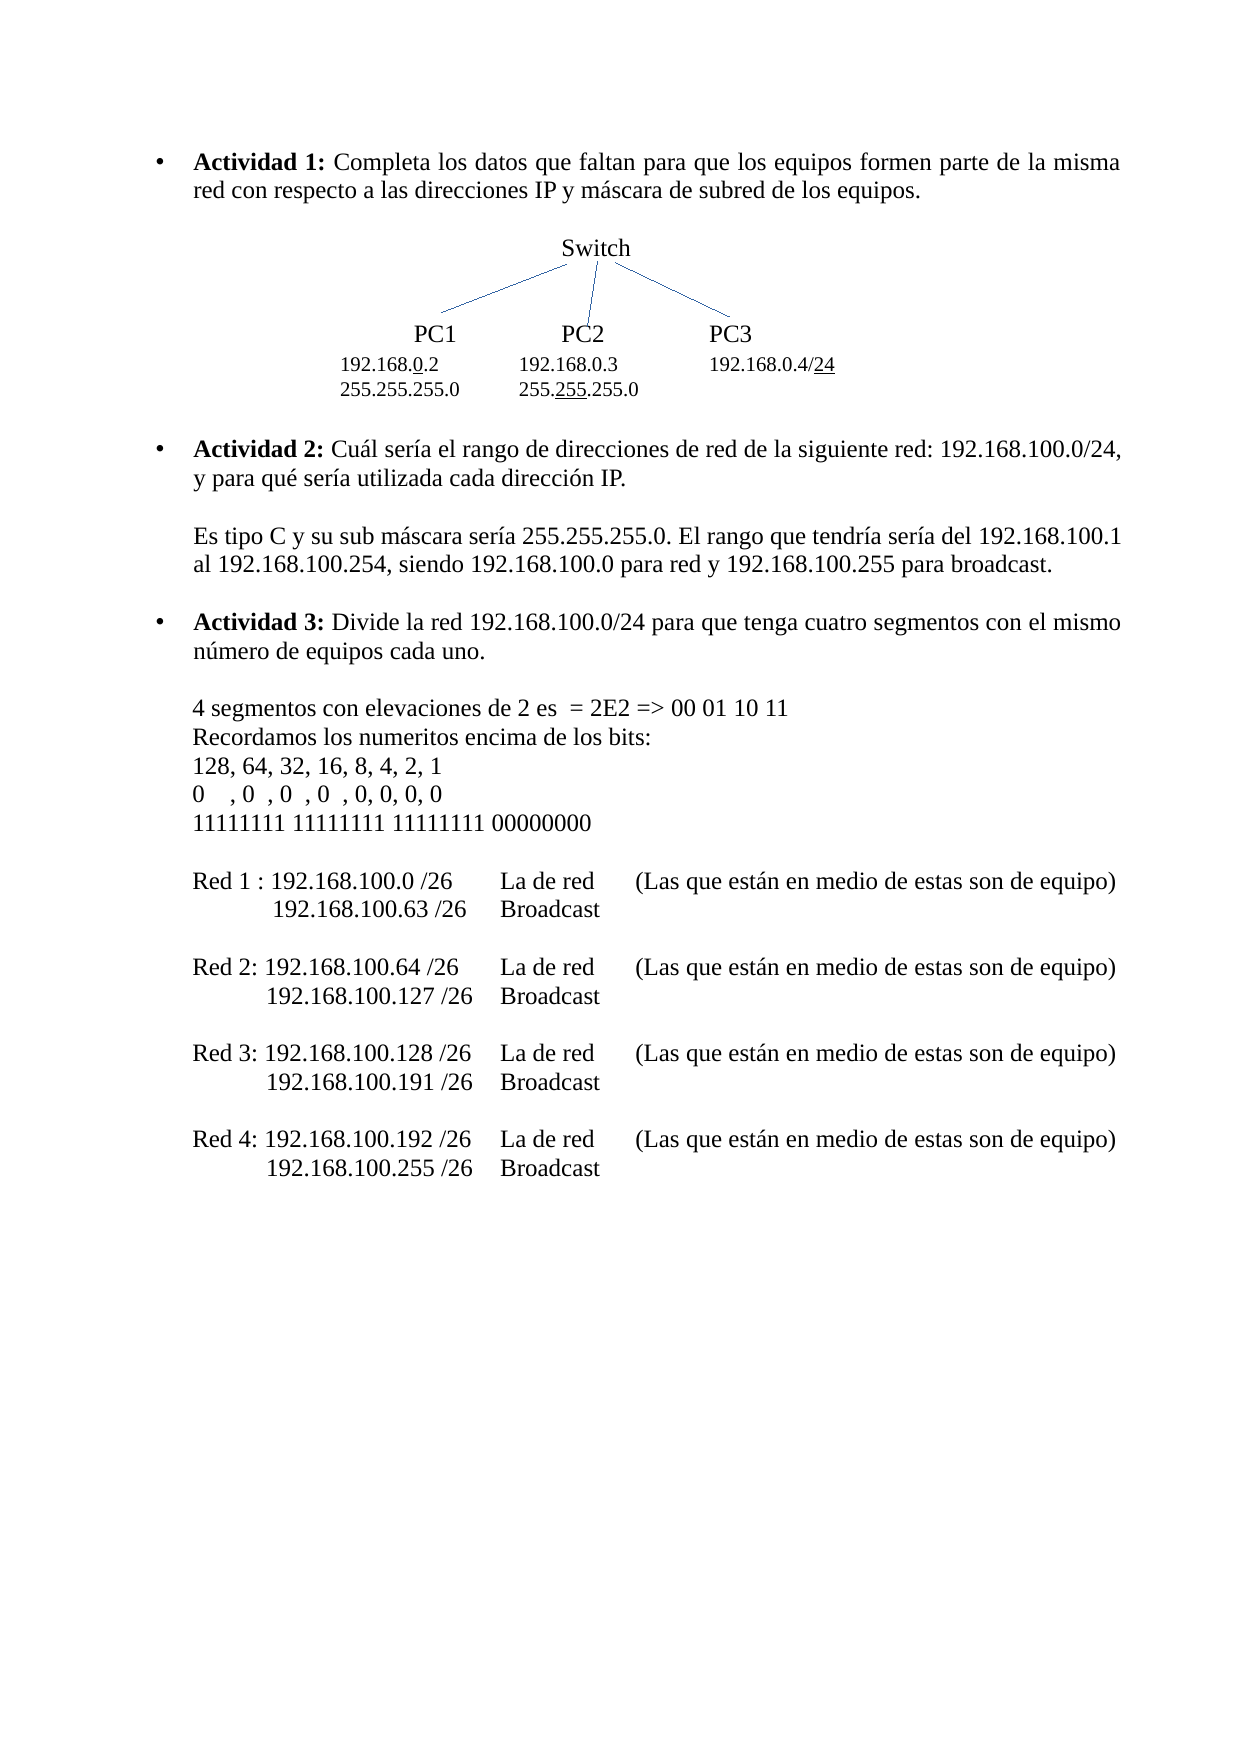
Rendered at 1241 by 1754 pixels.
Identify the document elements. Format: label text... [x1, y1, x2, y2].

text Red 3: 192.168.100.128 /26 La de red (Las que están en medio de estas son de equipo) [118, 1038, 1122, 1067]
text 192.168.0.2 192.168.0.3 192.168.0.4/24 [118, 348, 1122, 377]
text 11111111 11111111 11111111 00000000 [118, 808, 1122, 837]
list Actividad 2: Cuál sería el rango de direcciones de red de la siguiente red: 192.168.100.0/24, y para qué sería utilizada cada dirección IP. [156, 434, 1122, 492]
text Switch [118, 233, 1122, 262]
text Red 1 : 192.168.100.0 /26 La de red (Las que están en medio de estas son de equipo) [118, 866, 1122, 894]
list Es tipo C y su sub máscara sería 255.255.255.0. El rango que tendría sería del 192.168.100.1 al 192.168.100.254, siendo 192.168.100.0 para red y 192.168.100.255 para broadcast. [156, 521, 1122, 578]
text PC1 PC2 PC3 [118, 319, 1122, 348]
text 0 , 0 , 0 , 0 , 0, 0, 0, 0 [118, 779, 1122, 808]
list Actividad 3: Divide la red 192.168.100.0/24 para que tenga cuatro segmentos con el mismo número de equipos cada uno. [156, 607, 1122, 664]
text 192.168.100.63 /26 Broadcast [118, 894, 1122, 923]
text 255.255.255.0 255.255.255.0 [118, 377, 1122, 401]
text 192.168.100.127 /26 Broadcast [118, 981, 1122, 1009]
text 192.168.100.255 /26 Broadcast [118, 1153, 1122, 1182]
text Red 2: 192.168.100.64 /26 La de red (Las que están en medio de estas son de equipo) [118, 952, 1122, 981]
list Actividad 1: Completa los datos que faltan para que los equipos formen parte de la misma red con respecto a las direcciones IP y máscara de subred de los equipos. [156, 147, 1122, 204]
text 128, 64, 32, 16, 8, 4, 2, 1 [118, 751, 1122, 779]
text Recordamos los numeritos encima de los bits: [118, 722, 1122, 751]
text 192.168.100.191 /26 Broadcast [118, 1067, 1122, 1096]
text Red 4: 192.168.100.192 /26 La de red (Las que están en medio de estas son de equipo) [118, 1124, 1122, 1153]
text 4 segmentos con elevaciones de 2 es = 2E2 => 00 01 10 11 [118, 693, 1122, 722]
